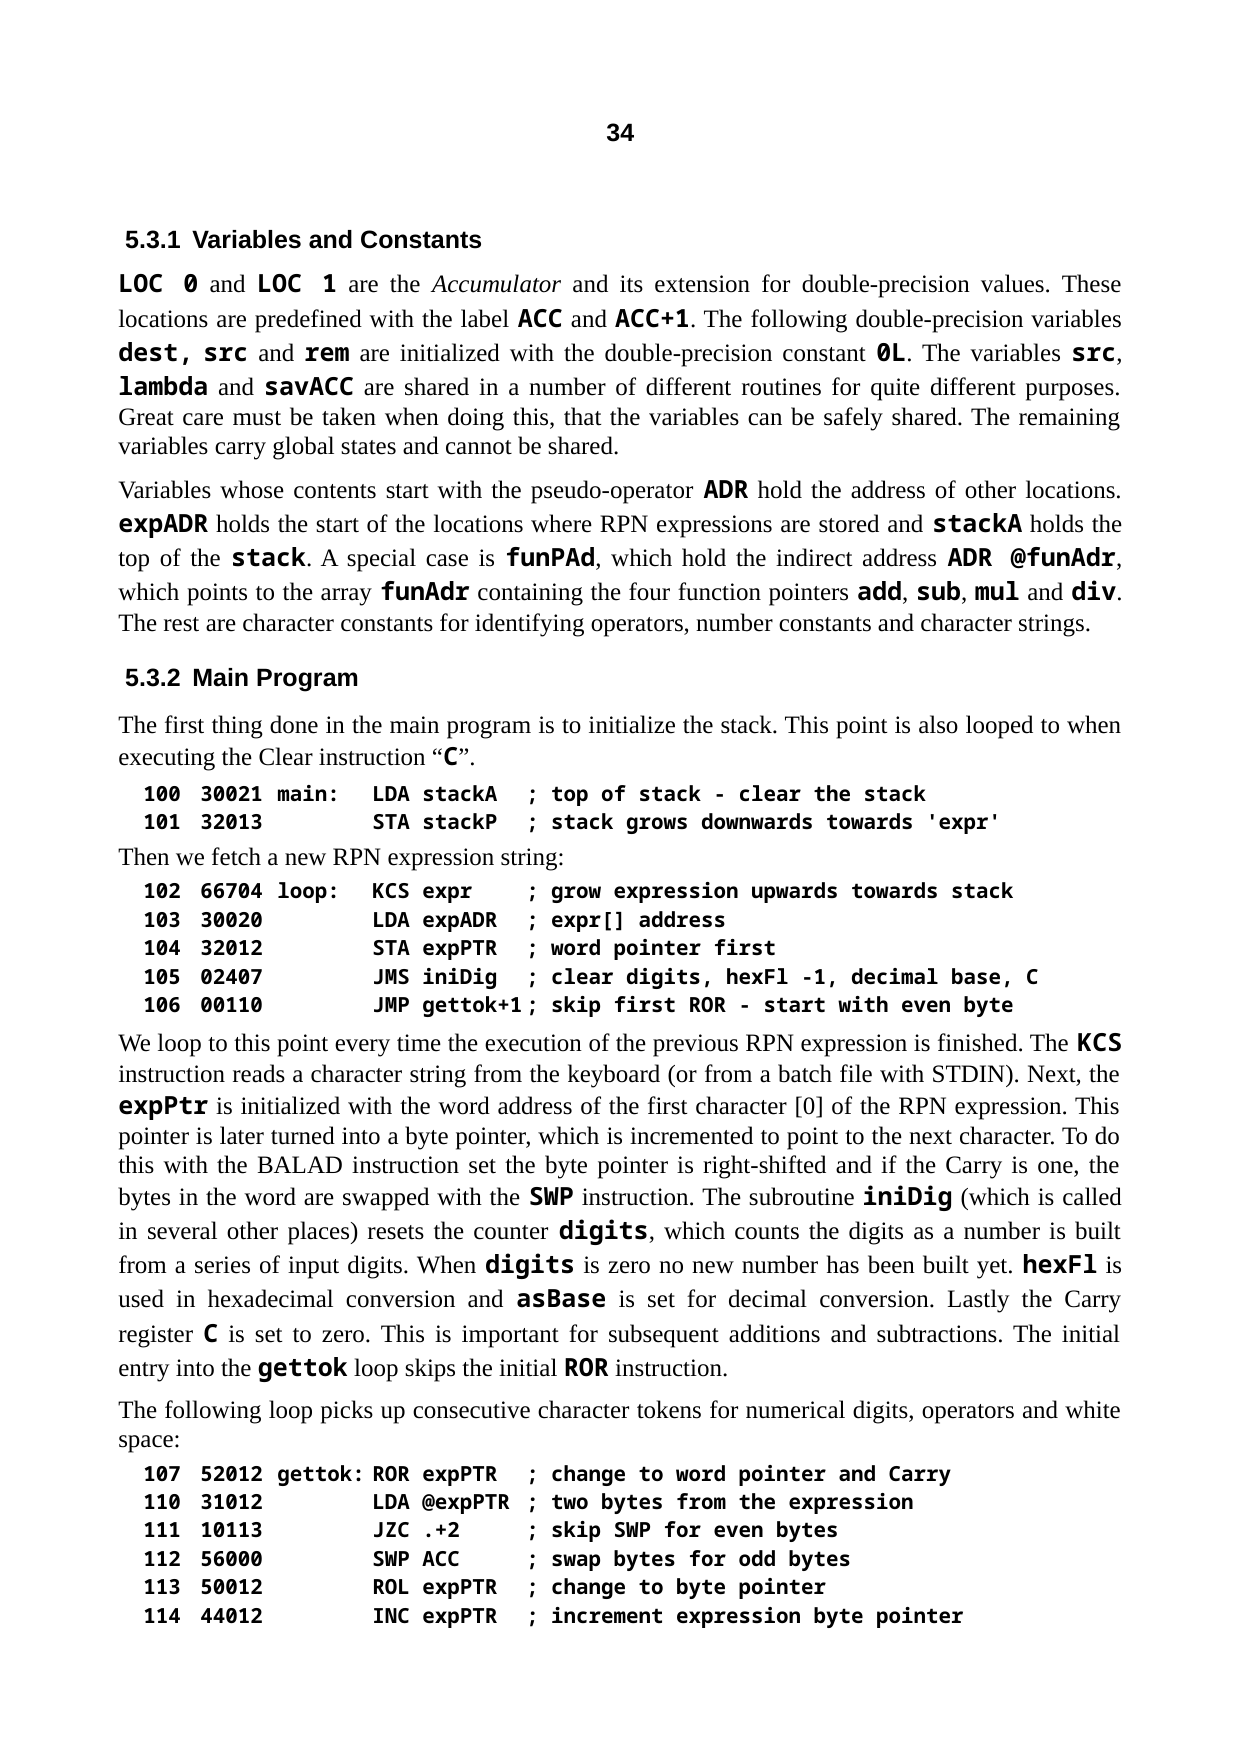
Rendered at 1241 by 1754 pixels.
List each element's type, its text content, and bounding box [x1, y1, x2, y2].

text We loop to this point every time the execution of the previous RPN expression is finished. The KCS instruction reads a character string from the keyboard (or from a batch file with STDIN). Next, the expPtr is initialized with the word address of the first character [0] of the RPN expression. This pointer is later turned into a byte pointer, which is incremented to point to the next character. To do this with the BALAD instruction set the byte pointer is right-shifted and if the Carry is one, the bytes in the word are swapped with the SWP instruction. The subroutine iniDig (which is called in several other places) resets the counter digits, which counts the digits as a number is built from a series of input digits. When digits is zero no new number has been built yet. hexFl is used in hexadecimal conversion and asBase is set for decimal conversion. Lastly the Carry register C is set to zero. This is important for subsequent additions and subtractions. The initial entry into the gettok loop skips the initial ROR instruction. [118, 1024, 1122, 1383]
text 107 52012 gettok: ROR expPTR ; change to word pointer and Carry [118, 1459, 1122, 1487]
text 112 56000 SWP ACC ; swap bytes for odd bytes [118, 1544, 1122, 1572]
text 103 30020 LDA expADR ; expr[] address [118, 905, 1122, 933]
text 114 44012 INC expPTR ; increment expression byte pointer [118, 1601, 1122, 1629]
text 106 00110 JMP gettok+1 ; skip first ROR - start with even byte [118, 990, 1122, 1019]
text LOC 0 and LOC 1 are the Accumulator and its extension for double-precision values. These locations are predefined with the label ACC and ACC+1. The following double-precision variables dest, src and rem are initialized with the double-precision constant 0L. The variables src, lambda and savACC are shared in a number of different routines for quite different purposes. Great care must be taken when doing this, that the variables can be safely shared. The remaining variables carry global states and cannot be shared. [118, 266, 1122, 460]
text 101 32013 STA stackP ; stack grows downwards towards 'expr' [118, 807, 1122, 836]
text The first thing done in the main program is to initialize the stack. This point is also looped to when executing the Clear instruction “C”. [118, 710, 1122, 773]
text 105 02407 JMS iniDig ; clear digits, hexFl -1, decimal base, C [118, 962, 1122, 990]
text 110 31012 LDA @expPTR ; two bytes from the expression [118, 1487, 1122, 1516]
text Then we fetch a new RPN expression string: [118, 842, 1122, 871]
text 104 32012 STA expPTR ; word pointer first [118, 933, 1122, 962]
text 100 30021 main: LDA stackA ; top of stack - clear the stack [118, 779, 1122, 807]
subtitle Main Program [118, 663, 1122, 692]
subtitle Variables and Constants [118, 225, 1122, 254]
text 102 66704 loop: KCS expr ; grow expression upwards towards stack [118, 876, 1122, 905]
text 111 10113 JZC .+2 ; skip SWP for even bytes [118, 1516, 1122, 1544]
text The following loop picks up consecutive character tokens for numerical digits, operators and white space: [118, 1395, 1122, 1453]
text 113 50012 ROL expPTR ; change to byte pointer [118, 1572, 1122, 1601]
text Variables whose contents start with the pseudo-operator ADR hold the address of other locations. expADR holds the start of the locations where RPN expressions are stored and stackA holds the top of the stack. A special case is funPAd, which hold the indirect address ADR @funAdr, which points to the array funAdr containing the four function pointers add, sub, mul and div. The rest are character constants for identifying operators, number constants and character strings. [118, 472, 1122, 637]
